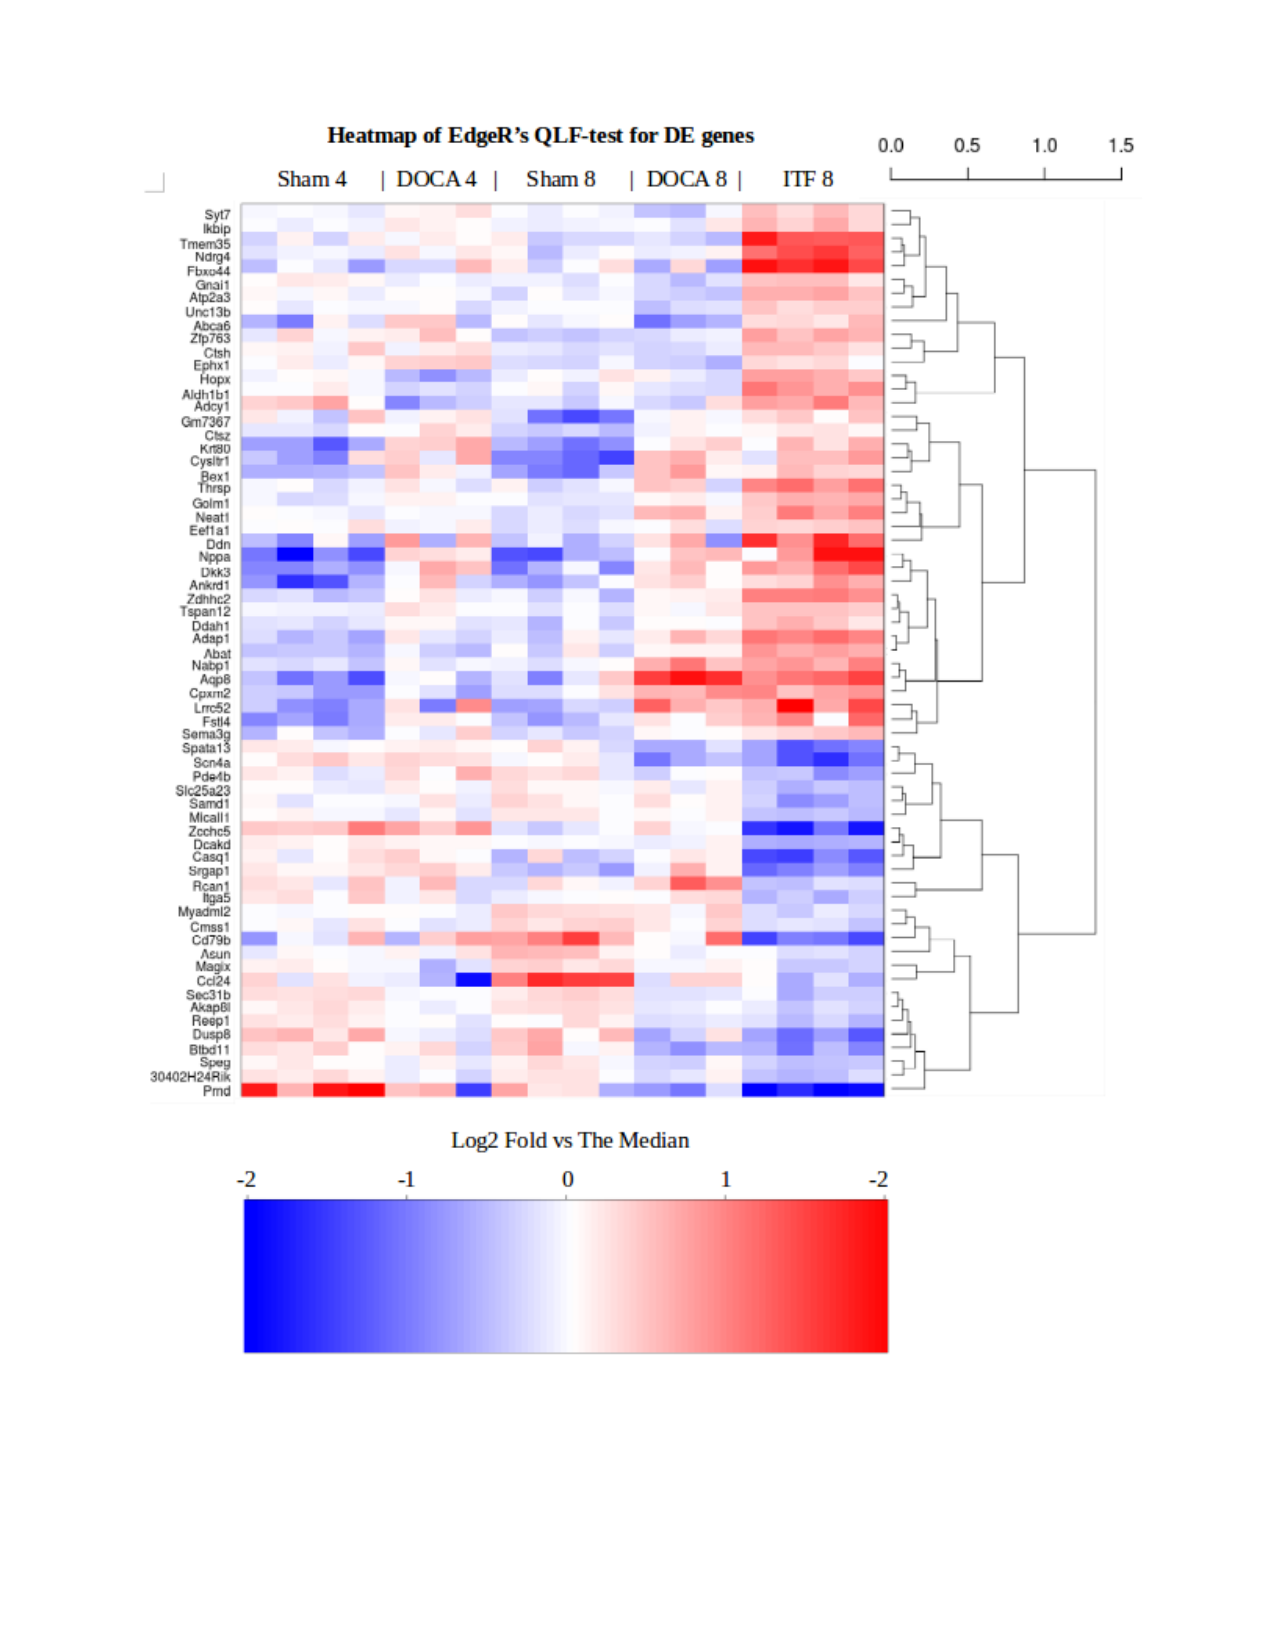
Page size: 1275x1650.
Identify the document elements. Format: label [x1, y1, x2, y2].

picture [132, 118, 1143, 1359]
